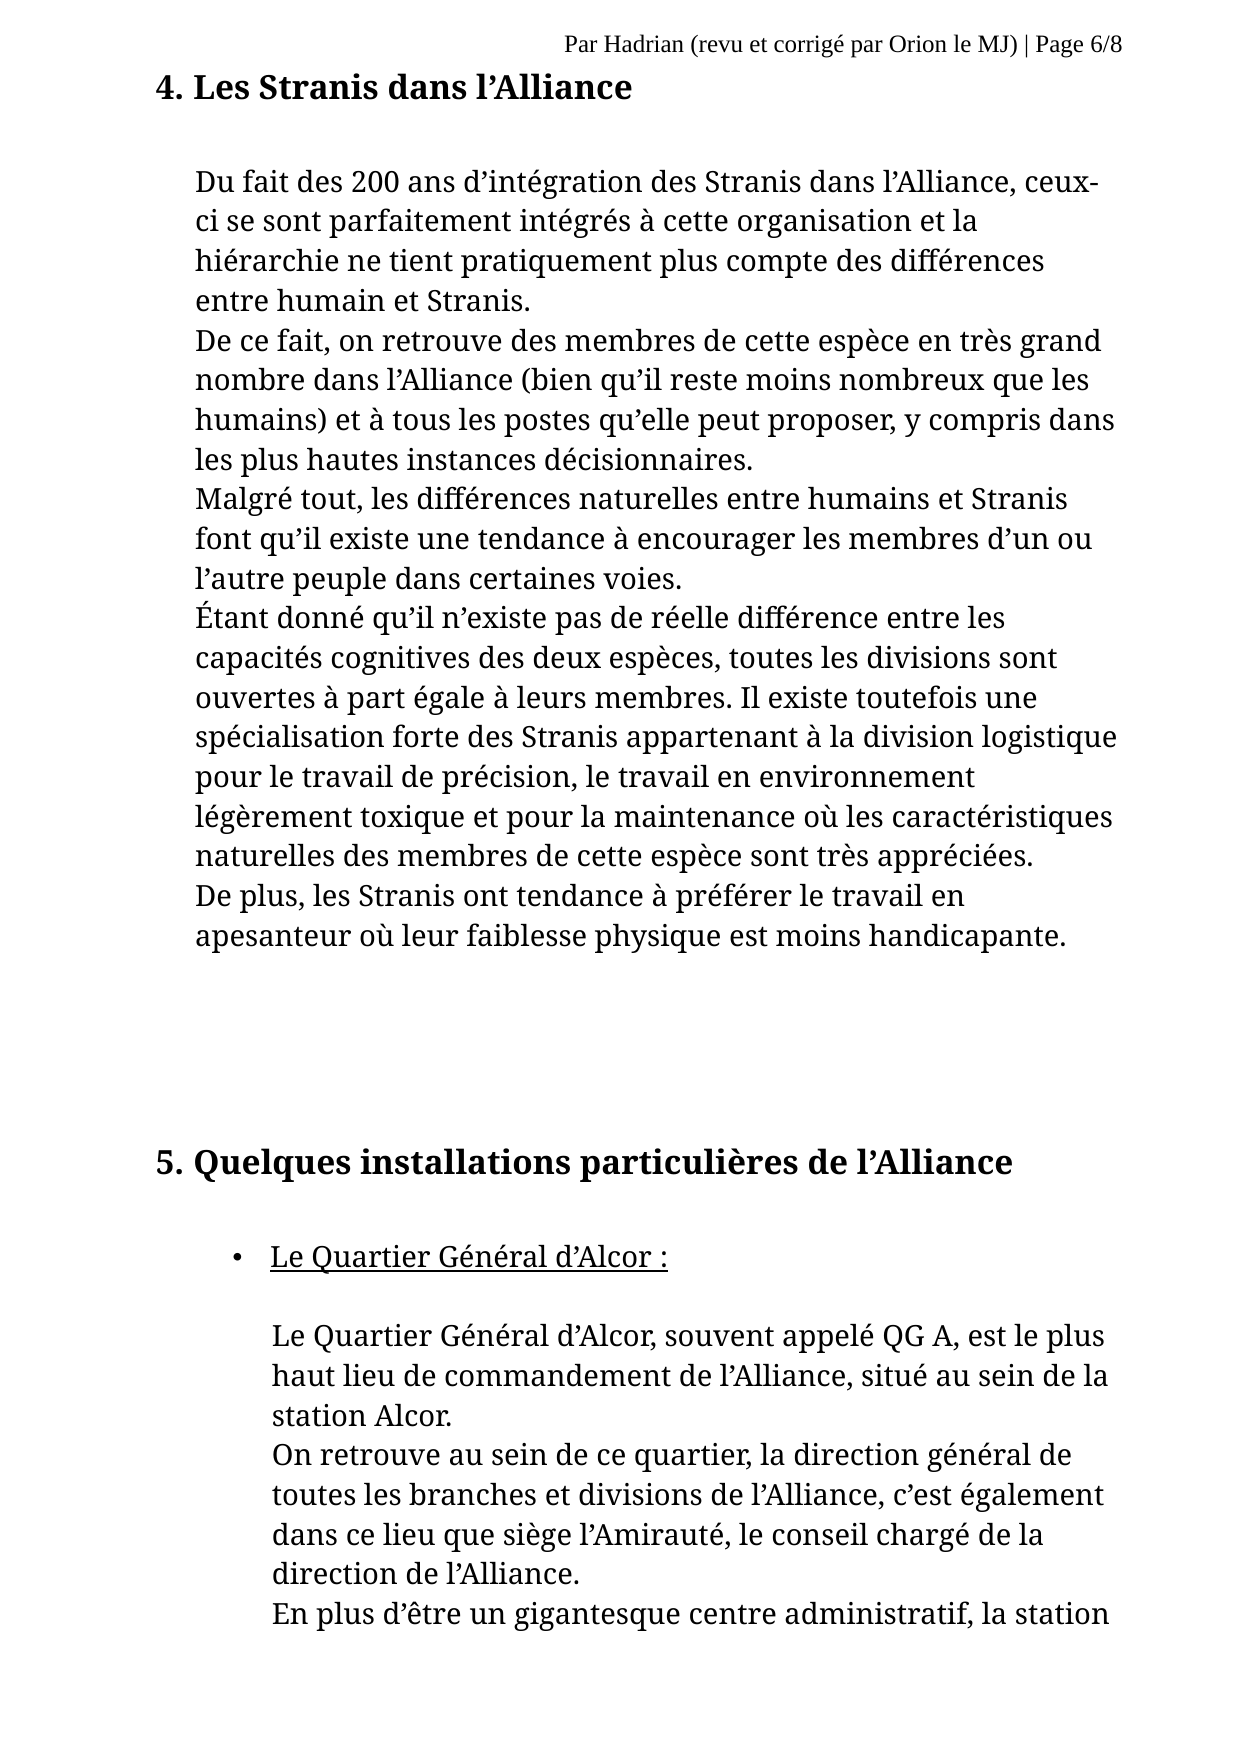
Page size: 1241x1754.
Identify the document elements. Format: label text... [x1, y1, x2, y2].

text Du fait des 200 ans d’intégration des Stranis dans l’Alliance, ceux-ci se sont parfaitement intégrés à cette organisation et la hiérarchie ne tient pratiquement plus compte des différences entre humain et Stranis. [195, 161, 1122, 320]
text De ce fait, on retrouve des membres de cette espèce en très grand nombre dans l’Alliance (bien qu’il reste moins nombreux que les humains) et à tous les postes qu’elle peut proposer, y compris dans les plus hautes instances décisionnaires. [195, 320, 1122, 478]
list Le Quartier Général d’Alcor : [232, 1236, 1122, 1276]
text On retrouve au sein de ce quartier, la direction général de toutes les branches et divisions de l’Alliance, c’est également dans ce lieu que siège l’Amirauté, le conseil chargé de la direction de l’Alliance. [272, 1434, 1122, 1593]
text Malgré tout, les différences naturelles entre humains et Stranis font qu’il existe une tendance à encourager les membres d’un ou l’autre peuple dans certaines voies. [195, 478, 1122, 598]
subtitle Les Stranis dans l’Alliance [156, 63, 1122, 109]
subtitle Quelques installations particulières de l’Alliance [156, 1138, 1122, 1184]
text En plus d’être un gigantesque centre administratif, la station [272, 1593, 1122, 1633]
text De plus, les Stranis ont tendance à préférer le travail en apesanteur où leur faiblesse physique est moins handicapante. [195, 875, 1122, 955]
text Le Quartier Général d’Alcor, souvent appelé QG A, est le plus haut lieu de commandement de l’Alliance, situé au sein de la station Alcor. [272, 1316, 1122, 1434]
text Étant donné qu’il n’existe pas de réelle différence entre les capacités cognitives des deux espèces, toutes les divisions sont ouvertes à part égale à leurs membres. Il existe toutefois une spécialisation forte des Stranis appartenant à la division logistique pour le travail de précision, le travail en environnement légèrement toxique et pour la maintenance où les caractéristiques naturelles des membres de cette espèce sont très appréciées. [195, 598, 1122, 875]
